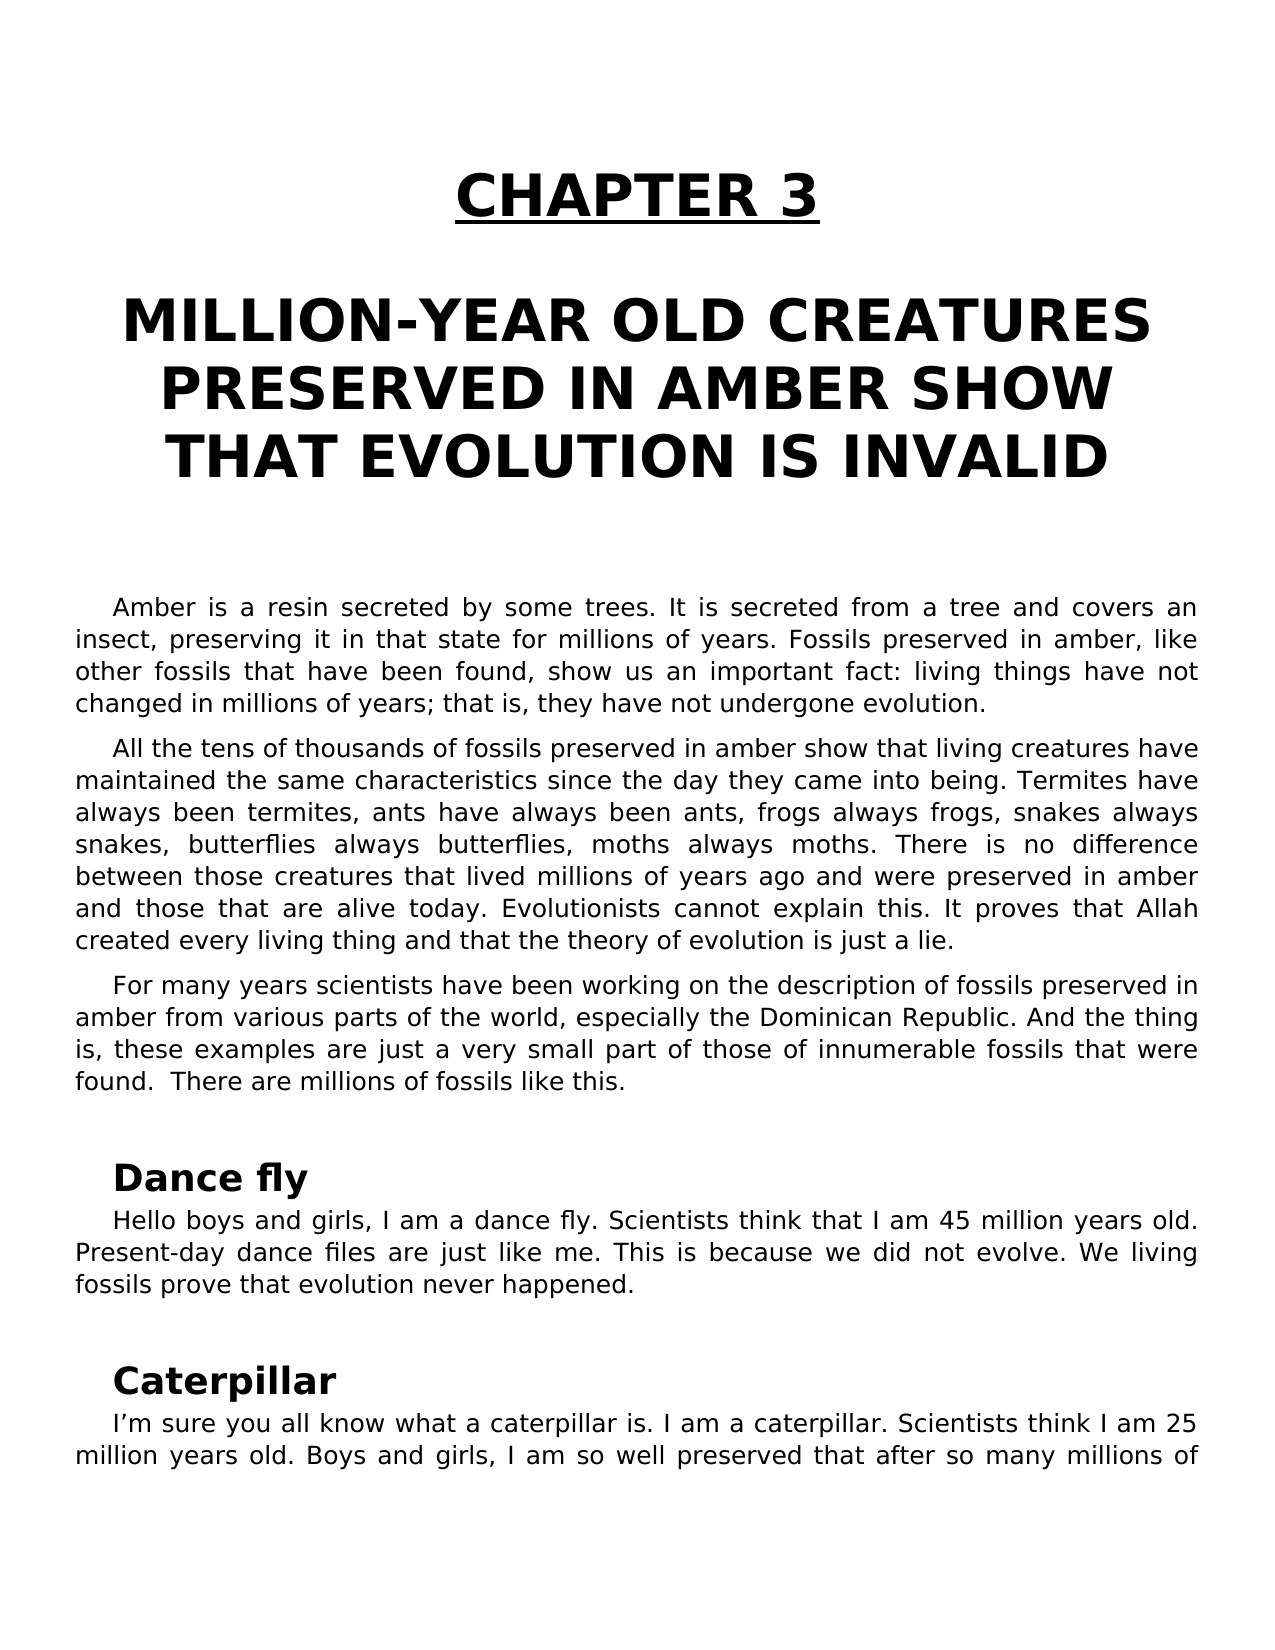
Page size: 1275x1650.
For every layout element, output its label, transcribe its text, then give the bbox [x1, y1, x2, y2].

text Amber is a resin secreted by some trees. It is secreted from a tree and covers an insect, preserving it in that state for millions of years. Fossils preserved in amber, like other fossils that have been found, show us an important fact: living things have not changed in millions of years; that is, they have not undergone evolution. [75, 593, 1200, 718]
text For many years scientists have been working on the description of fossils preserved in amber from various parts of the world, especially the Dominican Republic. And the thing is, these examples are just a very small part of those of innumerable fossils that were found. There are millions of fossils like this. [75, 971, 1200, 1096]
text All the tens of thousands of fossils preserved in amber show that living creatures have maintained the same characteristics since the day they came into being. Termites have always been termites, ants have always been ants, frogs always frogs, snakes always snakes, butterflies always butterflies, moths always moths. There is no difference between those creatures that lived millions of years ago and were preserved in amber and those that are alive today. Evolutionists cannot explain this. It proves that Allah created every living thing and that the theory of evolution is just a lie. [75, 734, 1200, 955]
subtitle CHAPTER 3 [75, 162, 1200, 230]
text Hello boys and girls, I am a dance fly. Scientists think that I am 45 million years old. Present-day dance files are just like me. This is because we did not evolve. We living fossils prove that evolution never happened. [75, 1206, 1200, 1299]
subtitle MILLION-YEAR OLD CREATURES PRESERVED IN AMBER SHOW THAT EVOLUTION IS INVALID [75, 287, 1200, 491]
subtitle Dance fly [112, 1156, 1200, 1200]
subtitle Caterpillar [112, 1359, 1200, 1403]
text I’m sure you all know what a caterpillar is. I am a caterpillar. Scientists think I am 25 million years old. Boys and girls, I am so well preserved that after so many millions of [75, 1409, 1200, 1471]
